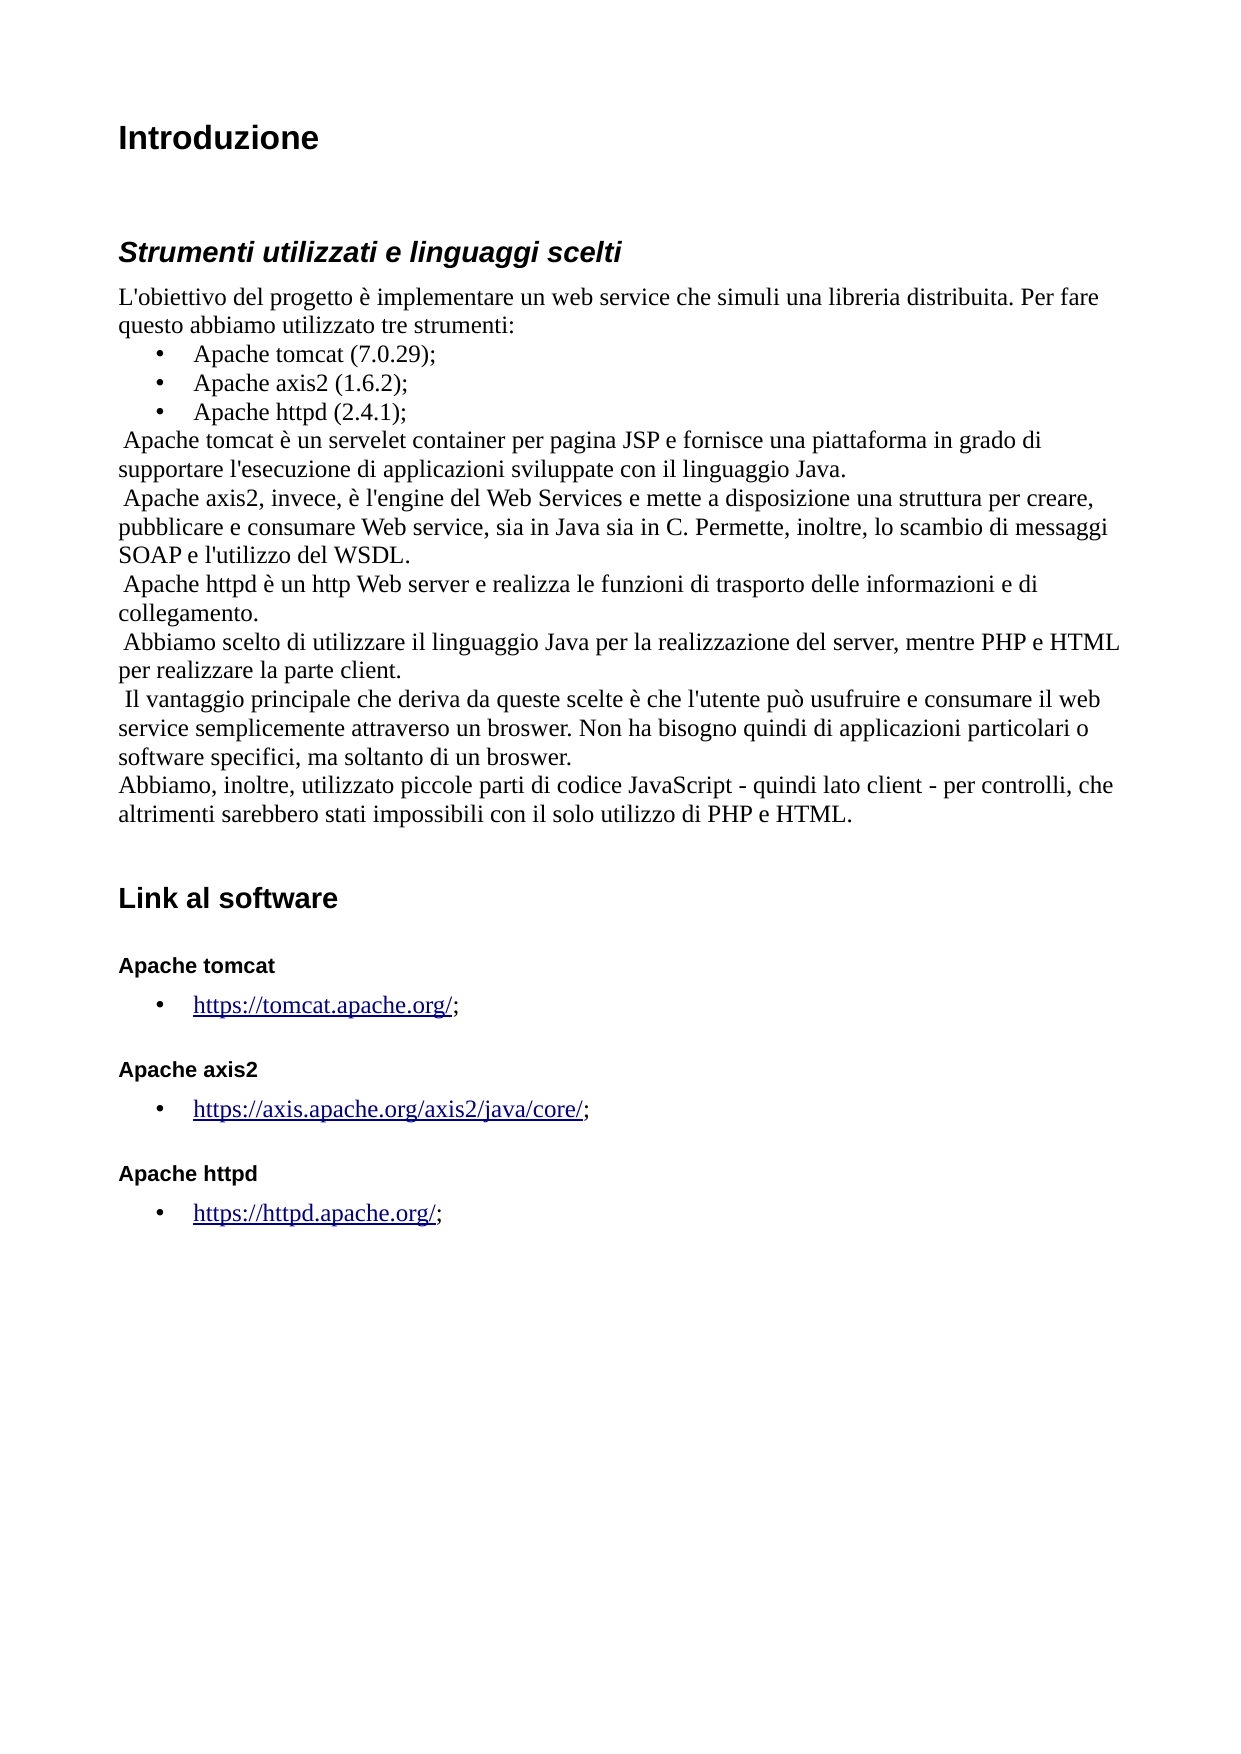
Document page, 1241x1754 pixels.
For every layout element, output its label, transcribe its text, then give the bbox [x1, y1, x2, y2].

text Il vantaggio principale che deriva da queste scelte è che l'utente può usufruire e consumare il web service semplicemente attraverso un broswer. Non ha bisogno quindi di applicazioni particolari o software specifici, ma soltanto di un broswer. [118, 684, 1122, 770]
text Abbiamo scelto di utilizzare il linguaggio Java per la realizzazione del server, mentre PHP e HTML per realizzare la parte client. [118, 627, 1122, 684]
list Apache axis2 (1.6.2); [156, 368, 1122, 397]
subtitle Apache tomcat [118, 953, 1122, 978]
text Apache httpd è un http Web server e realizza le funzioni di trasporto delle informazioni e di collegamento. [118, 569, 1122, 627]
text Apache axis2, invece, è l'engine del Web Services e mette a disposizione una struttura per creare, pubblicare e consumare Web service, sia in Java sia in C. Permette, inoltre, lo scambio di messaggi SOAP e l'utilizzo del WSDL. [118, 483, 1122, 569]
text Apache tomcat è un servelet container per pagina JSP e fornisce una piattaforma in grado di supportare l'esecuzione di applicazioni sviluppate con il linguaggio Java. [118, 425, 1122, 483]
subtitle Link al software [118, 882, 1122, 915]
subtitle Strumenti utilizzati e linguaggi scelti [118, 236, 1122, 269]
text L'obiettivo del progetto è implementare un web service che simuli una libreria distribuita. Per fare questo abbiamo utilizzato tre strumenti: [118, 282, 1122, 339]
list https://axis.apache.org/axis2/java/core/; [156, 1094, 1122, 1123]
subtitle Apache httpd [118, 1161, 1122, 1186]
list https://tomcat.apache.org/; [156, 990, 1122, 1019]
subtitle Introduzione [118, 118, 1122, 157]
list Apache httpd (2.4.1); [156, 397, 1122, 425]
list https://httpd.apache.org/; [156, 1198, 1122, 1227]
subtitle Apache axis2 [118, 1057, 1122, 1082]
list Apache tomcat (7.0.29); [156, 339, 1122, 368]
text Abbiamo, inoltre, utilizzato piccole parti di codice JavaScript - quindi lato client - per controlli, che altrimenti sarebbero stati impossibili con il solo utilizzo di PHP e HTML. [118, 770, 1122, 828]
